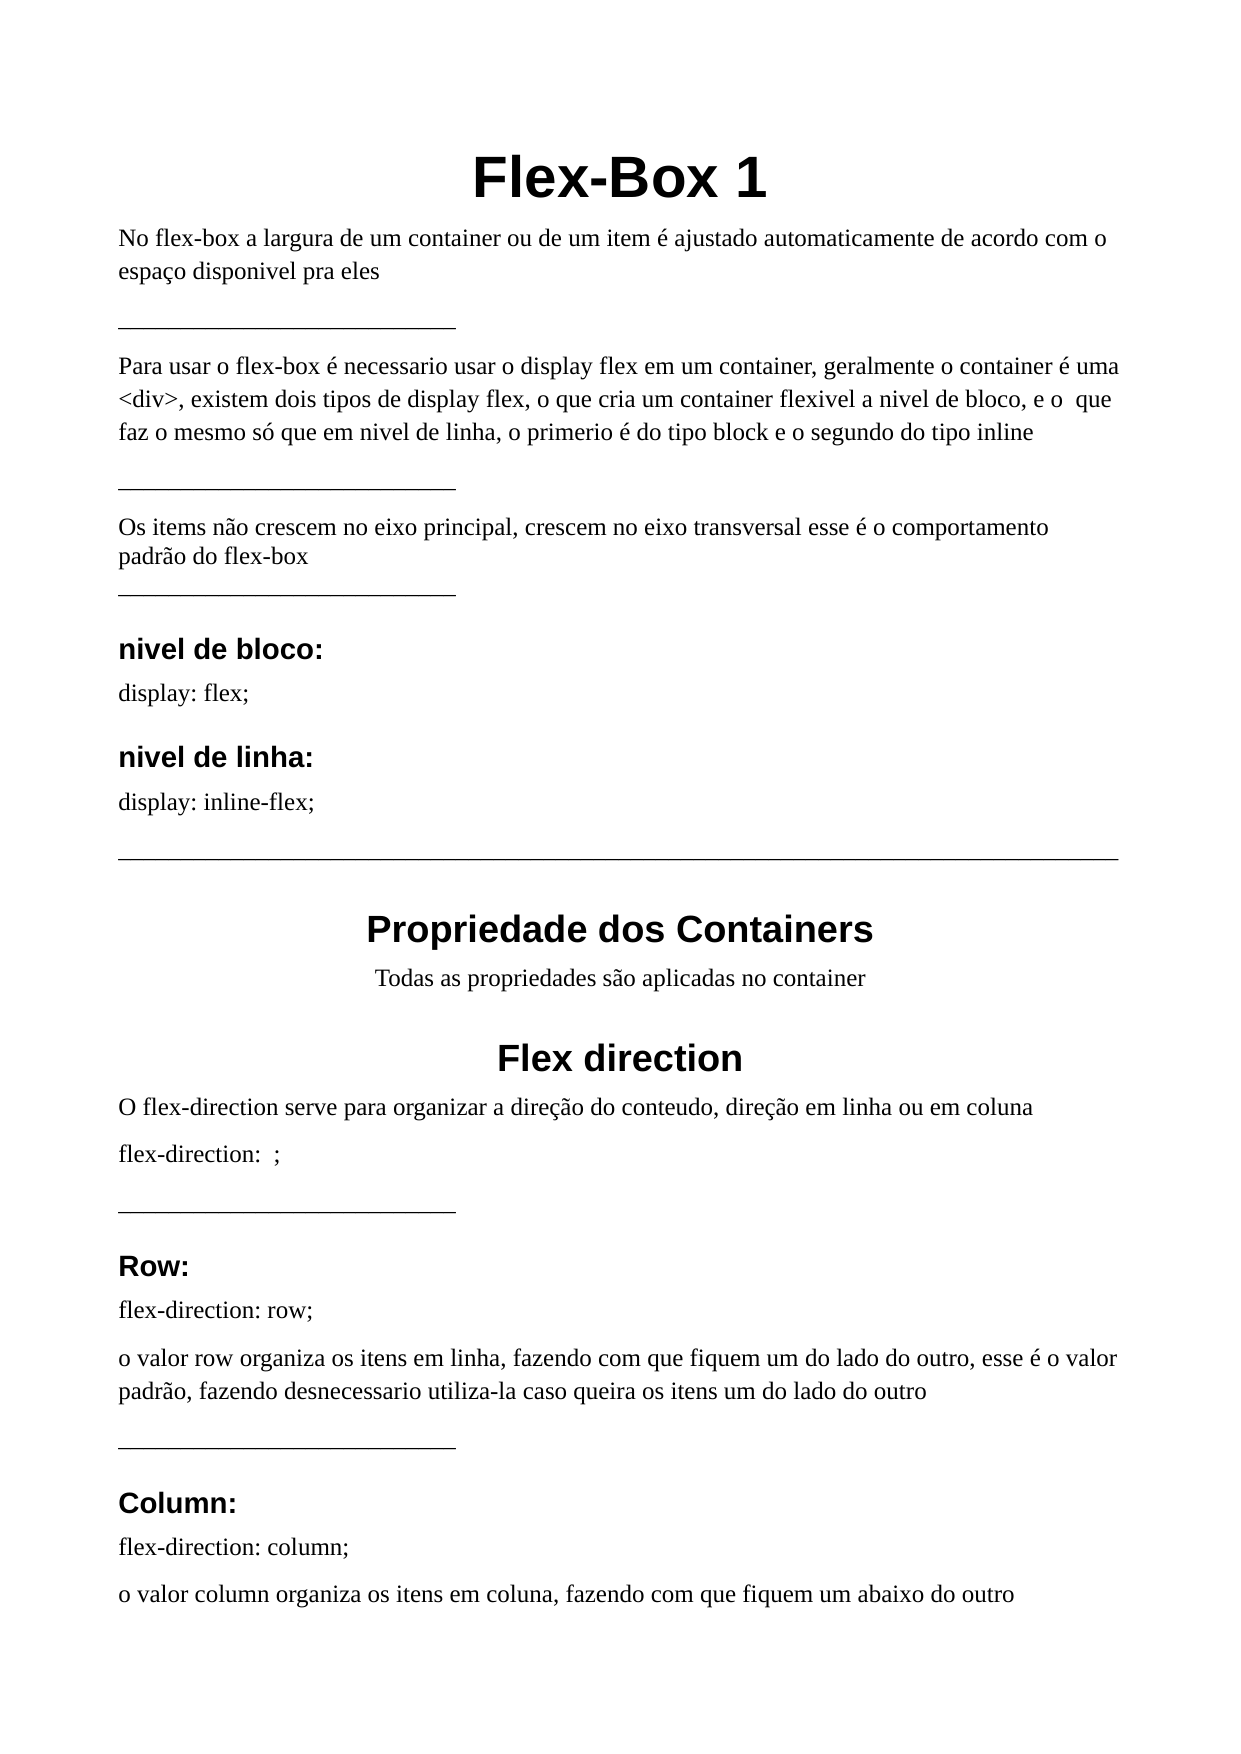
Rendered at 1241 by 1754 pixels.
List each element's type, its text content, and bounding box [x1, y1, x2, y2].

text flex-direction: column; [118, 1532, 1122, 1561]
text Todas as propriedades são aplicadas no container [118, 963, 1122, 992]
text flex-direction: ; [118, 1139, 1122, 1168]
text o valor column organiza os itens em coluna, fazendo com que fiquem um abaixo do outro [118, 1579, 1122, 1608]
subtitle nivel de bloco: [118, 632, 1122, 666]
title Flex-Box 1 [118, 143, 1122, 210]
subtitle nivel de linha: [118, 740, 1122, 774]
text ___________________________ [118, 1423, 1122, 1452]
subtitle Column: [118, 1486, 1122, 1519]
text display: inline-flex; [118, 787, 1122, 815]
text No flex-box a largura de um container ou de um item é ajustado automaticamente de acordo com o espaço disponivel pra eles [118, 223, 1122, 284]
text ________________________________________________________________________________ [118, 834, 1122, 863]
text Para usar o flex-box é necessario usar o display flex em um container, geralmente o container é uma <div>, existem dois tipos de display flex, o que cria um container flexivel a nivel de bloco, e o que faz o mesmo só que em nivel de linha, o primerio é do tipo block e o segundo do tipo inline [118, 351, 1122, 446]
text O flex-direction serve para organizar a direção do conteudo, direção em linha ou em coluna [118, 1092, 1122, 1120]
subtitle Propriedade dos Containers [118, 907, 1122, 950]
subtitle Row: [118, 1249, 1122, 1283]
text o valor row organiza os itens em linha, fazendo com que fiquem um do lado do outro, esse é o valor padrão, fazendo desnecessario utiliza-la caso queira os itens um do lado do outro [118, 1343, 1122, 1405]
text display: flex; [118, 678, 1122, 707]
text Os items não crescem no eixo principal, crescem no eixo transversal esse é o comportamento padrão do flex-box [118, 512, 1122, 570]
text ___________________________ [118, 303, 1122, 332]
text flex-direction: row; [118, 1295, 1122, 1324]
text ___________________________ [118, 464, 1122, 493]
subtitle Flex direction [118, 1036, 1122, 1079]
text ___________________________ [118, 570, 1122, 598]
text ___________________________ [118, 1187, 1122, 1216]
